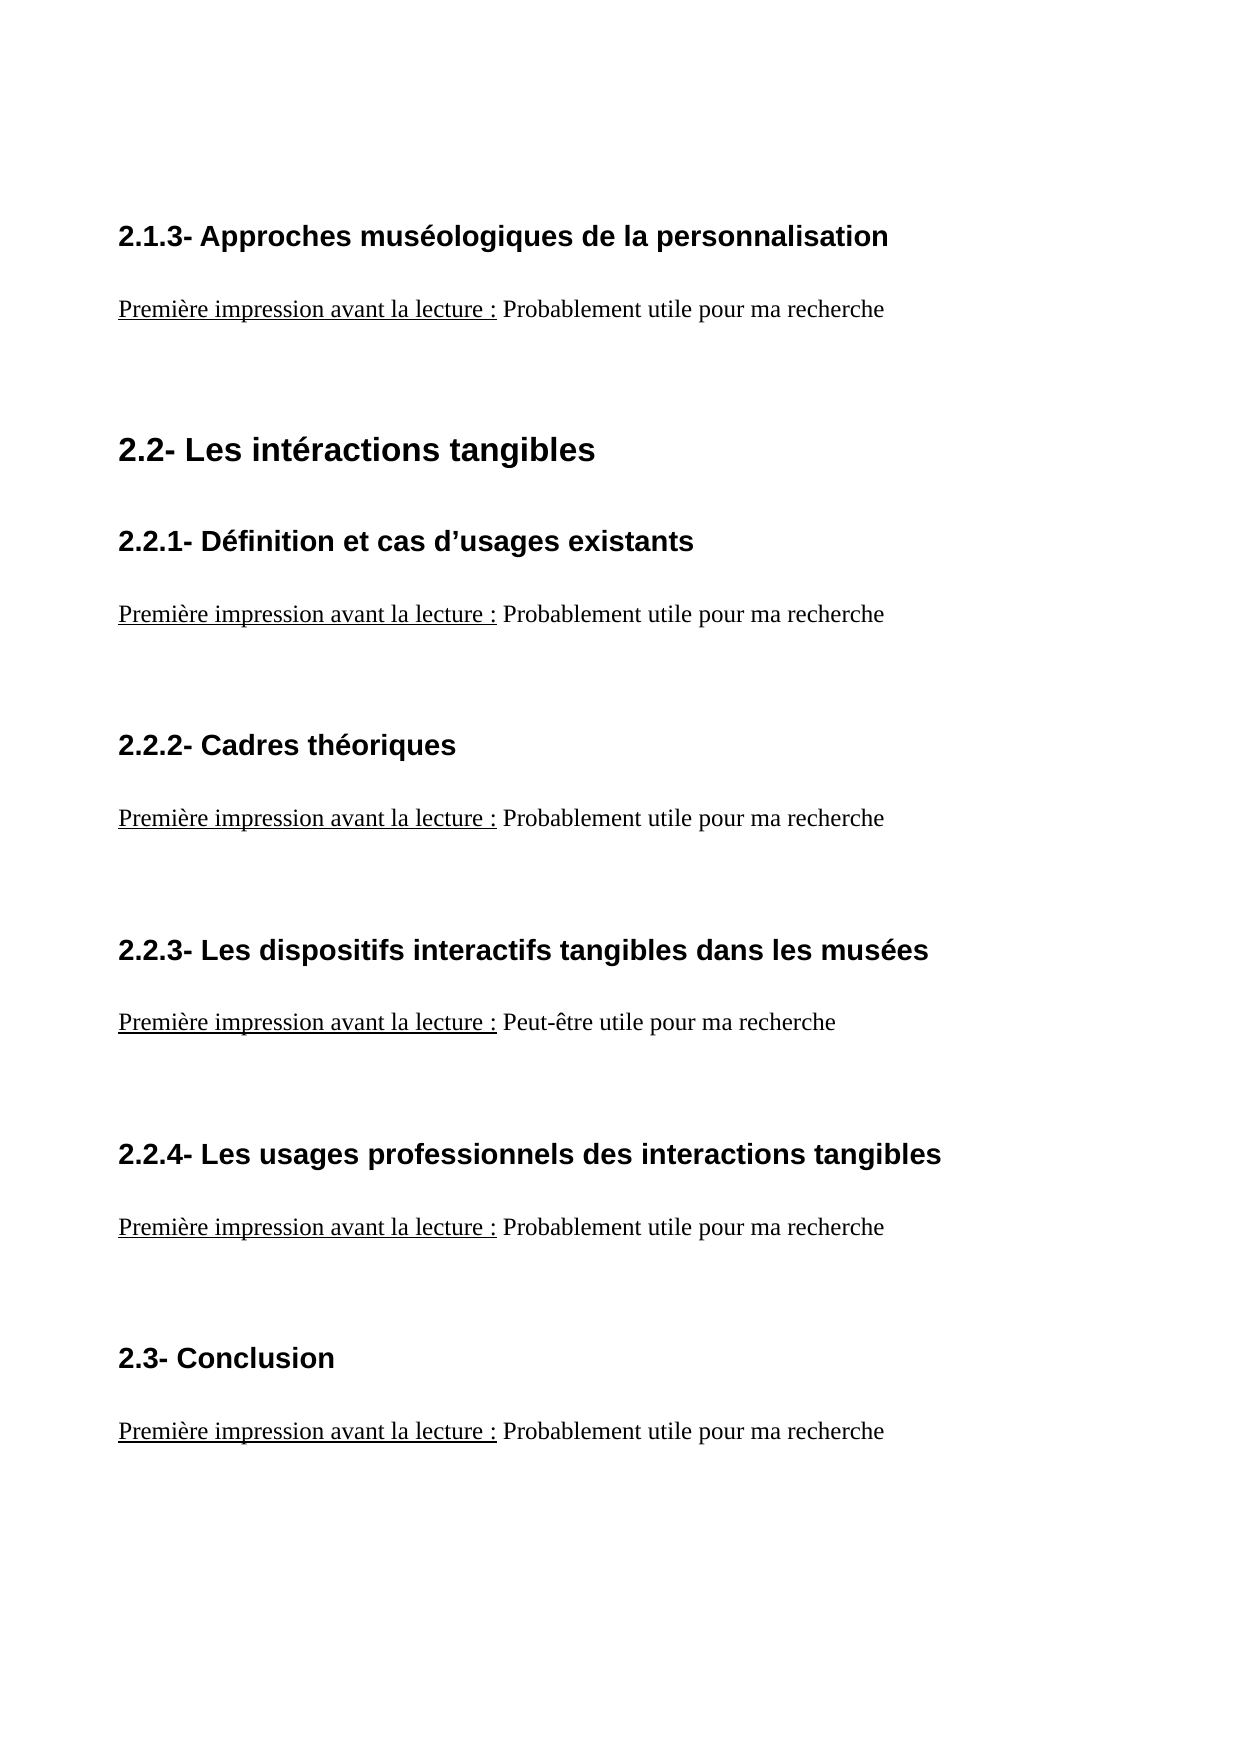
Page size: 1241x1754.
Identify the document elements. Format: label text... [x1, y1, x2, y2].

text Première impression avant la lecture : Probablement utile pour ma recherche [118, 1212, 1122, 1241]
subtitle 2.1.3- Approches muséologiques de la personnalisation [118, 219, 1122, 252]
text Première impression avant la lecture : Probablement utile pour ma recherche [118, 803, 1122, 832]
subtitle 2.2.2- Cadres théoriques [118, 728, 1122, 762]
subtitle 2.2.1- Définition et cas d’usages existants [118, 524, 1122, 557]
subtitle 2.3- Conclusion [118, 1341, 1122, 1375]
text Première impression avant la lecture : Peut-être utile pour ma recherche [118, 1007, 1122, 1036]
text Première impression avant la lecture : Probablement utile pour ma recherche [118, 1416, 1122, 1445]
subtitle 2.2.3- Les dispositifs interactifs tangibles dans les musées [118, 933, 1122, 966]
text Première impression avant la lecture : Probablement utile pour ma recherche [118, 294, 1122, 322]
subtitle 2.2.4- Les usages professionnels des interactions tangibles [118, 1137, 1122, 1171]
text Première impression avant la lecture : Probablement utile pour ma recherche [118, 599, 1122, 627]
subtitle 2.2- Les intéractions tangibles [118, 429, 1122, 468]
